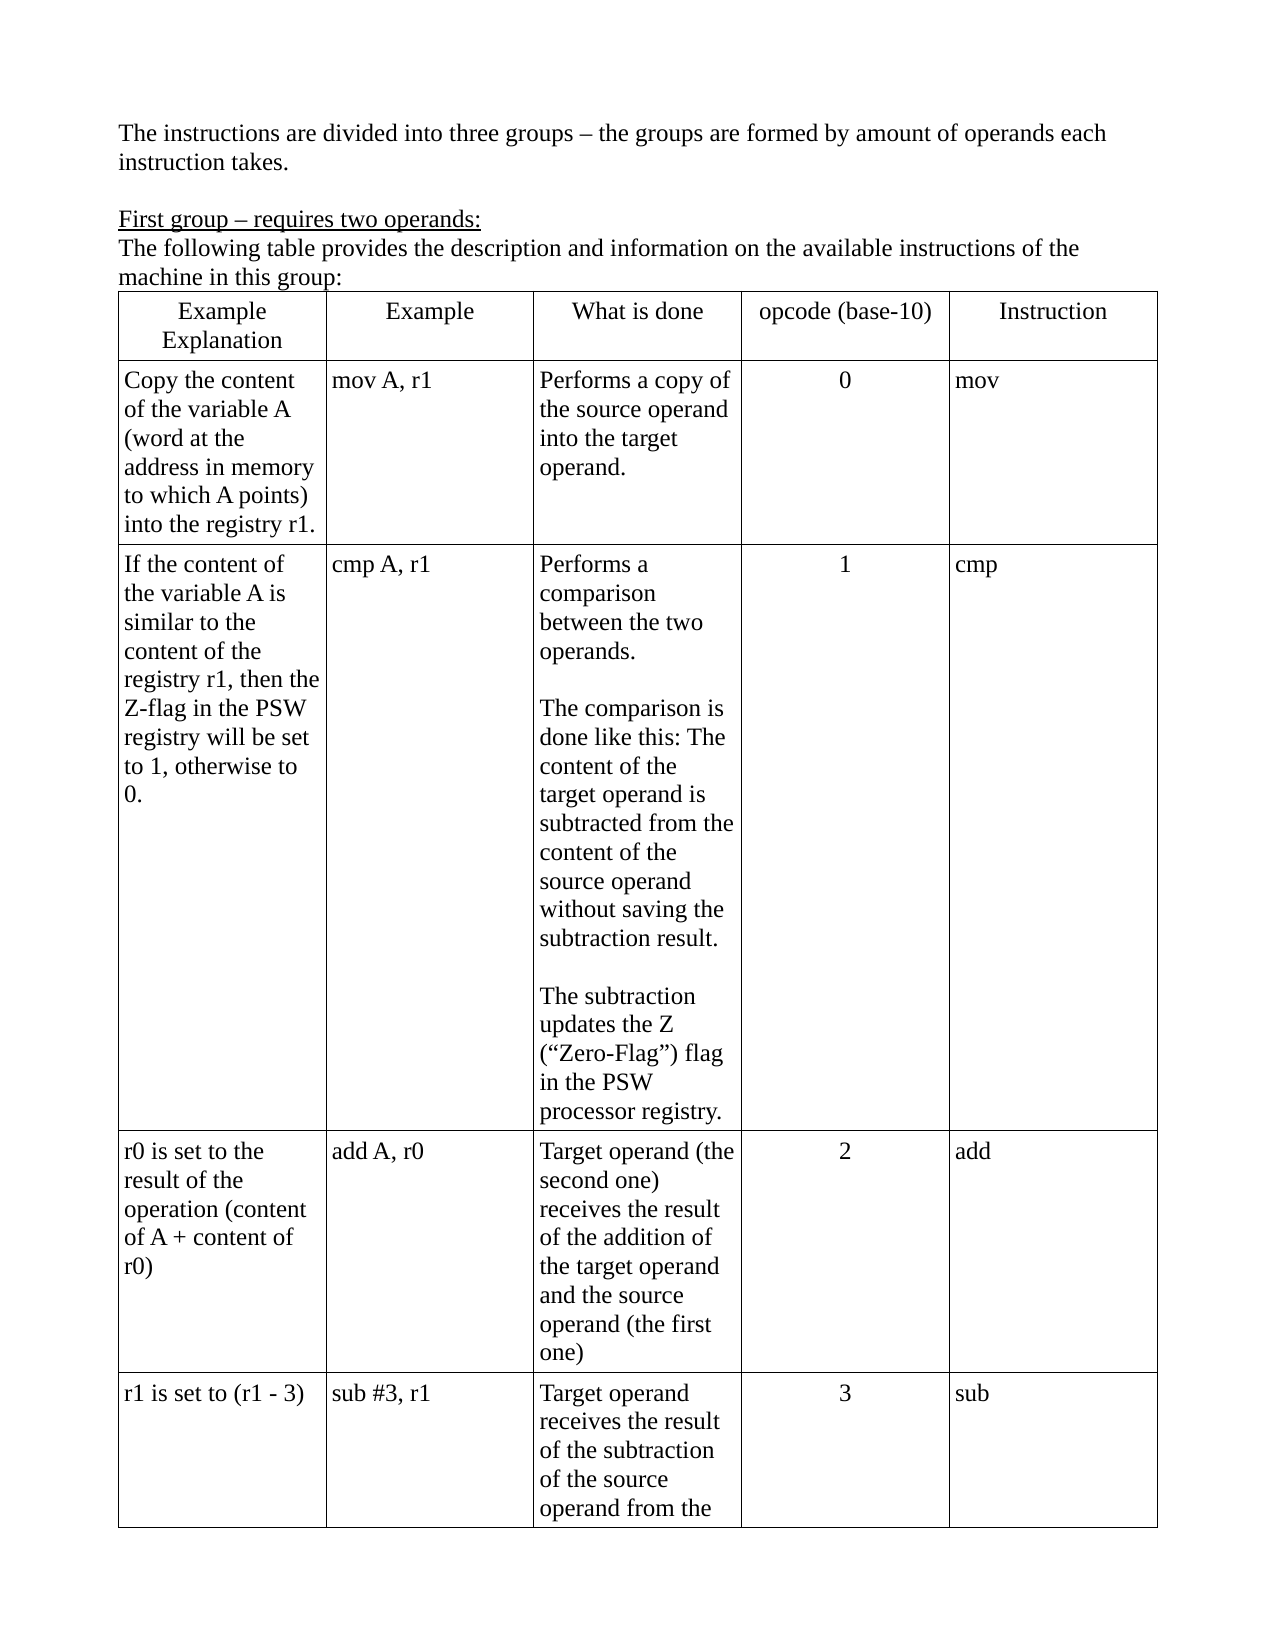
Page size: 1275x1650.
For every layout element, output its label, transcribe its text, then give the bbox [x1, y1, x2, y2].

table_cell Performs a comparison between the two operands. The comparison is done like this: The content of the target operand is subtracted from the content of the source operand without saving the subtraction result. The subtraction updates the Z (“Zero-Flag”) flag in the PSW processor registry. [534, 545, 741, 1130]
table_cell If the content of the variable A is similar to the content of the registry r1, then the Z-flag in the PSW registry will be set to 1, otherwise to 0. [119, 545, 326, 1130]
text The following table provides the description and information on the available instructions of the machine in this group: [118, 233, 1157, 291]
table_cell mov [950, 361, 1157, 544]
table_cell cmp [950, 545, 1157, 1130]
table_cell Target operand (the second one) receives the result of the addition of the target operand and the source operand (the first one) [534, 1131, 741, 1372]
table_cell r1 is set to (r1 - 3) [119, 1373, 326, 1527]
table_cell Copy the content of the variable A (word at the address in memory to which A points) into the registry r1. [119, 361, 326, 544]
table_cell Performs a copy of the source operand into the target operand. [534, 361, 741, 544]
table_header What is done [534, 292, 741, 360]
table_cell cmp A, r1 [327, 545, 533, 1130]
table_cell add [950, 1131, 1157, 1372]
table_header opcode (base-10) [742, 292, 949, 360]
table_cell 1 [742, 545, 949, 1130]
table_cell sub #3, r1 [327, 1373, 533, 1527]
table_cell sub [950, 1373, 1157, 1527]
table_cell 3 [742, 1373, 949, 1527]
table_cell r0 is set to the result of the operation (content of A + content of r0) [119, 1131, 326, 1372]
table_cell 2 [742, 1131, 949, 1372]
text The instructions are divided into three groups – the groups are formed by amount of operands each instruction takes. [118, 118, 1157, 176]
table_cell mov A, r1 [327, 361, 533, 544]
table_cell Target operand receives the result of the subtraction of the source operand from the [534, 1373, 741, 1527]
text First group – requires two operands: [118, 204, 1157, 233]
table_cell add A, r0 [327, 1131, 533, 1372]
table_cell 0 [742, 361, 949, 544]
table_header Instruction [950, 292, 1157, 360]
table_header Example Explanation [119, 292, 326, 360]
table_header Example [327, 292, 533, 360]
